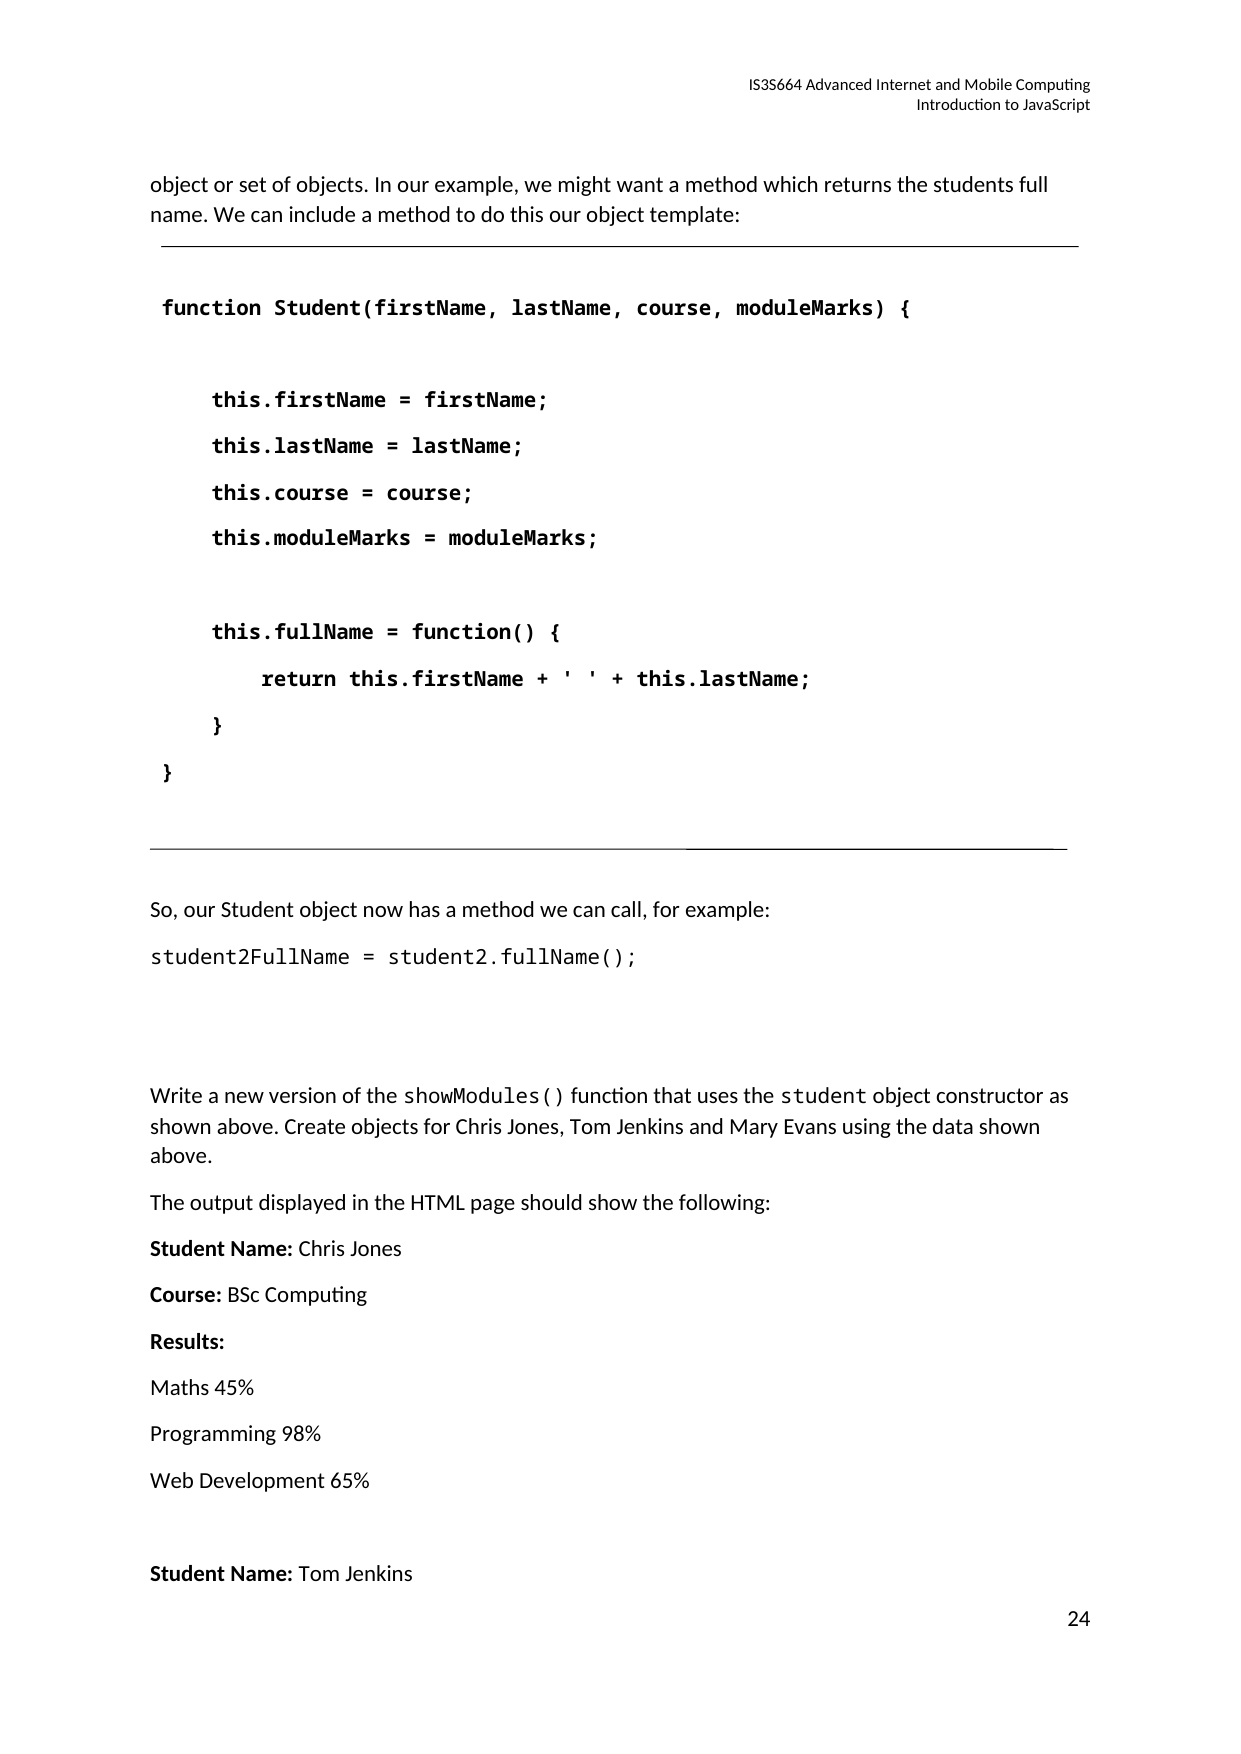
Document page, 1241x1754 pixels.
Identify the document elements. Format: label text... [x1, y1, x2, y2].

table_cell this.moduleMarks = moduleMarks; this.fullName = function() { return this.firstName + ' ' + this.lastName; } } [150, 523, 933, 848]
text student2FullName = student2.fullName(); [150, 942, 1090, 970]
text Web Development 65% [150, 1466, 1090, 1494]
table_cell [933, 523, 1089, 849]
table_cell [933, 338, 1089, 523]
text Student Name: Chris Jones [150, 1234, 1090, 1262]
text The output displayed in the HTML page should show the following: [150, 1188, 1090, 1216]
text Maths 45% [150, 1373, 1090, 1401]
text Course: BSc Computing [150, 1281, 1090, 1308]
table_header function Student(firstName, lastName, course, moduleMarks) { [150, 246, 933, 338]
text Student Name: Tom Jenkins [150, 1559, 1090, 1587]
text object or set of objects. In our example, we might want a method which returns the students full name. We can include a method to do this our object template: [150, 170, 1090, 228]
table_cell this.firstName = firstName; this.lastName = lastName; this.course = course; [150, 338, 933, 523]
text Activity [150, 1035, 1090, 1063]
text Programming 98% [150, 1419, 1090, 1448]
text So, our Student object now has a method we can call, for example: [150, 895, 1090, 923]
table_header [933, 246, 1089, 338]
text Write a new version of the showModules() function that uses the student object constructor as shown above. Create objects for Chris Jones, Tom Jenkins and Mary Evans using the data shown above. [150, 1082, 1090, 1169]
text Results: [150, 1327, 1090, 1355]
